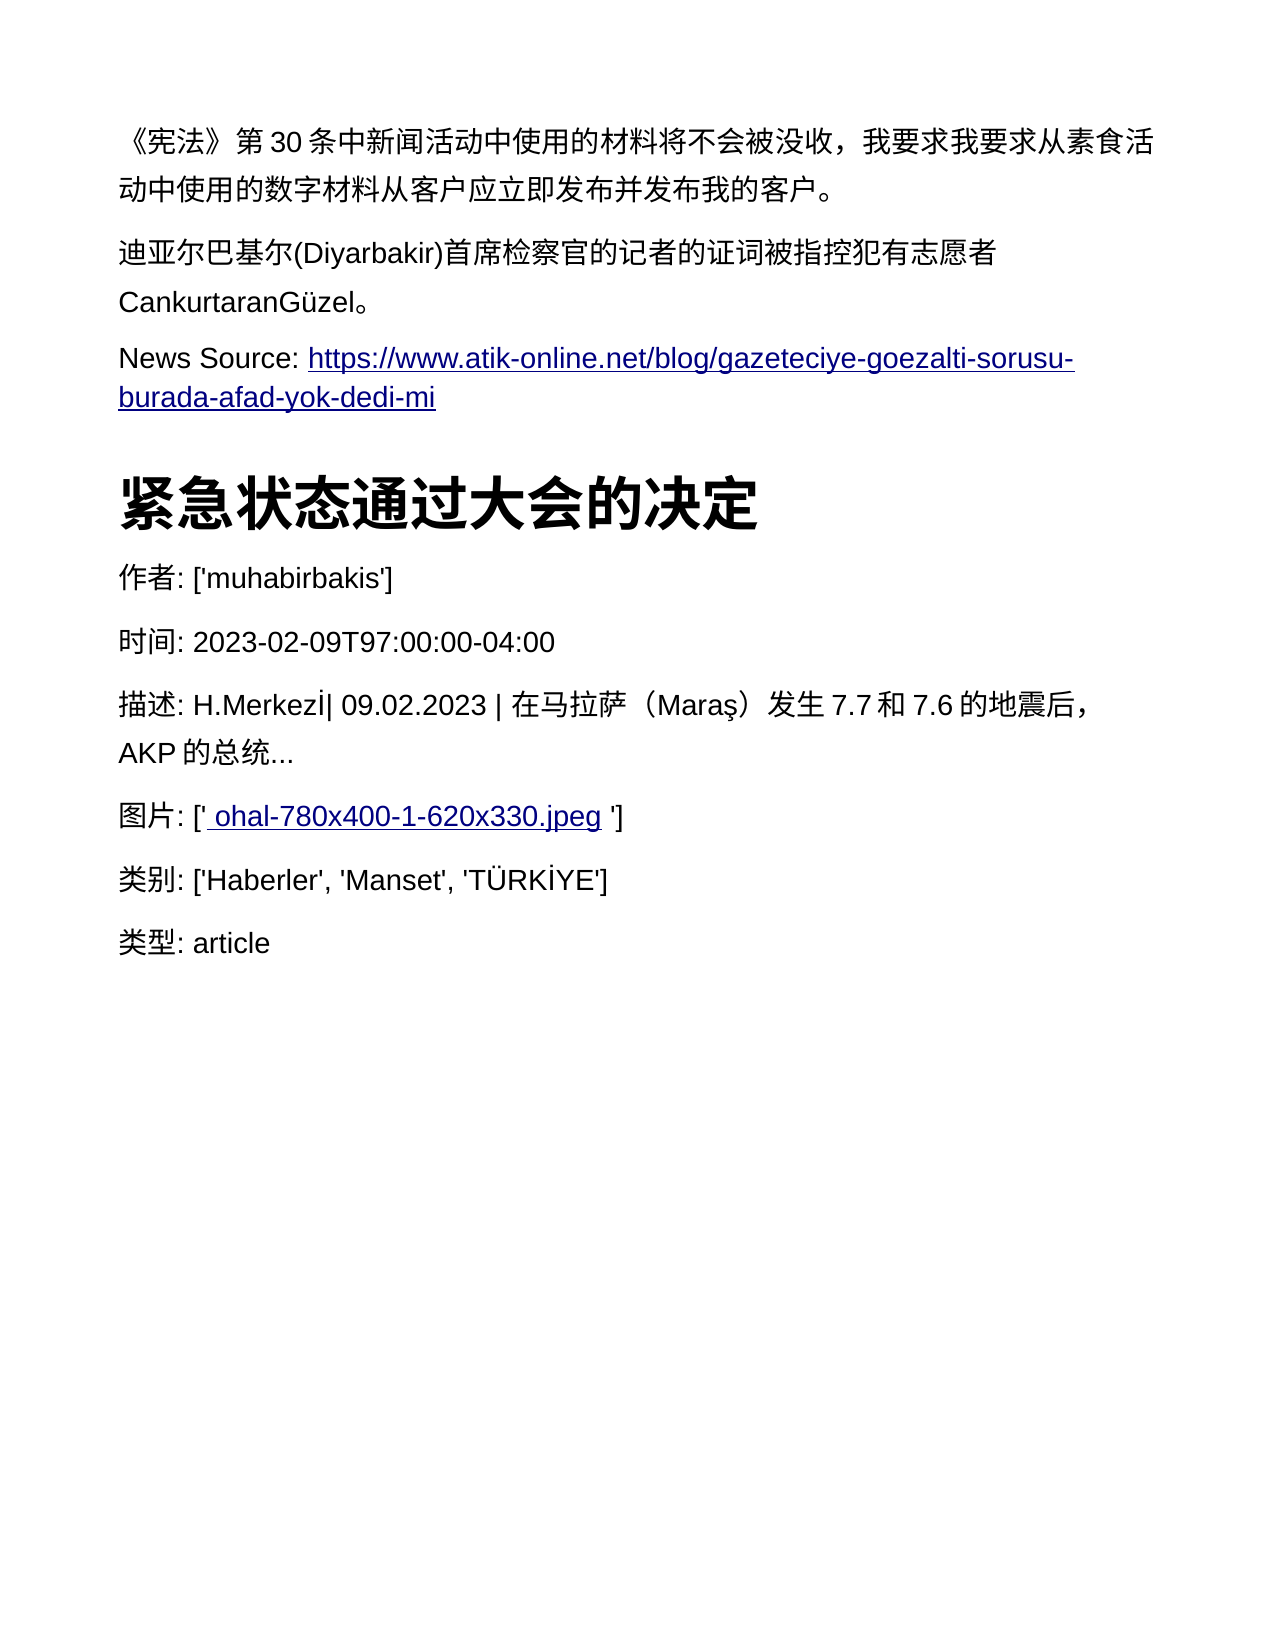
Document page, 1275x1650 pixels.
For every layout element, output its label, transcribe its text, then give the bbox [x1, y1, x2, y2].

text 类别: ['Haberler', 'Manset', 'TÜRKİYE'] [118, 856, 1157, 898]
text 作者: ['muhabirbakis'] [118, 555, 1157, 597]
text 图片: [' ohal-780x400-1-620x330.jpeg '] [118, 793, 1157, 835]
text News Source: https://www.atik-online.net/blog/gazeteciye-goezalti-sorusu-burada-afad-yok-dedi-mi [118, 341, 1157, 413]
text 《宪法》第30条中新闻活动中使用的材料将不会被没收，我要求我要求从素食活动中使用的数字材料从客户应立即发布并发布我的客户。 [118, 118, 1157, 209]
subtitle 紧急状态通过大会的决定 [118, 458, 1157, 543]
text 描述: H.Merkezİ| 09.02.2023 | 在马拉萨（Maraş）发生7.7和7.6的地震后，AKP的总统... [118, 681, 1157, 772]
text 类型: article [118, 919, 1157, 962]
text 迪亚尔巴基尔(Diyarbakir)首席检察官的记者的证词被指控犯有志愿者CankurtaranGüzel。 [118, 230, 1157, 321]
text 时间: 2023-02-09T97:00:00-04:00 [118, 618, 1157, 661]
